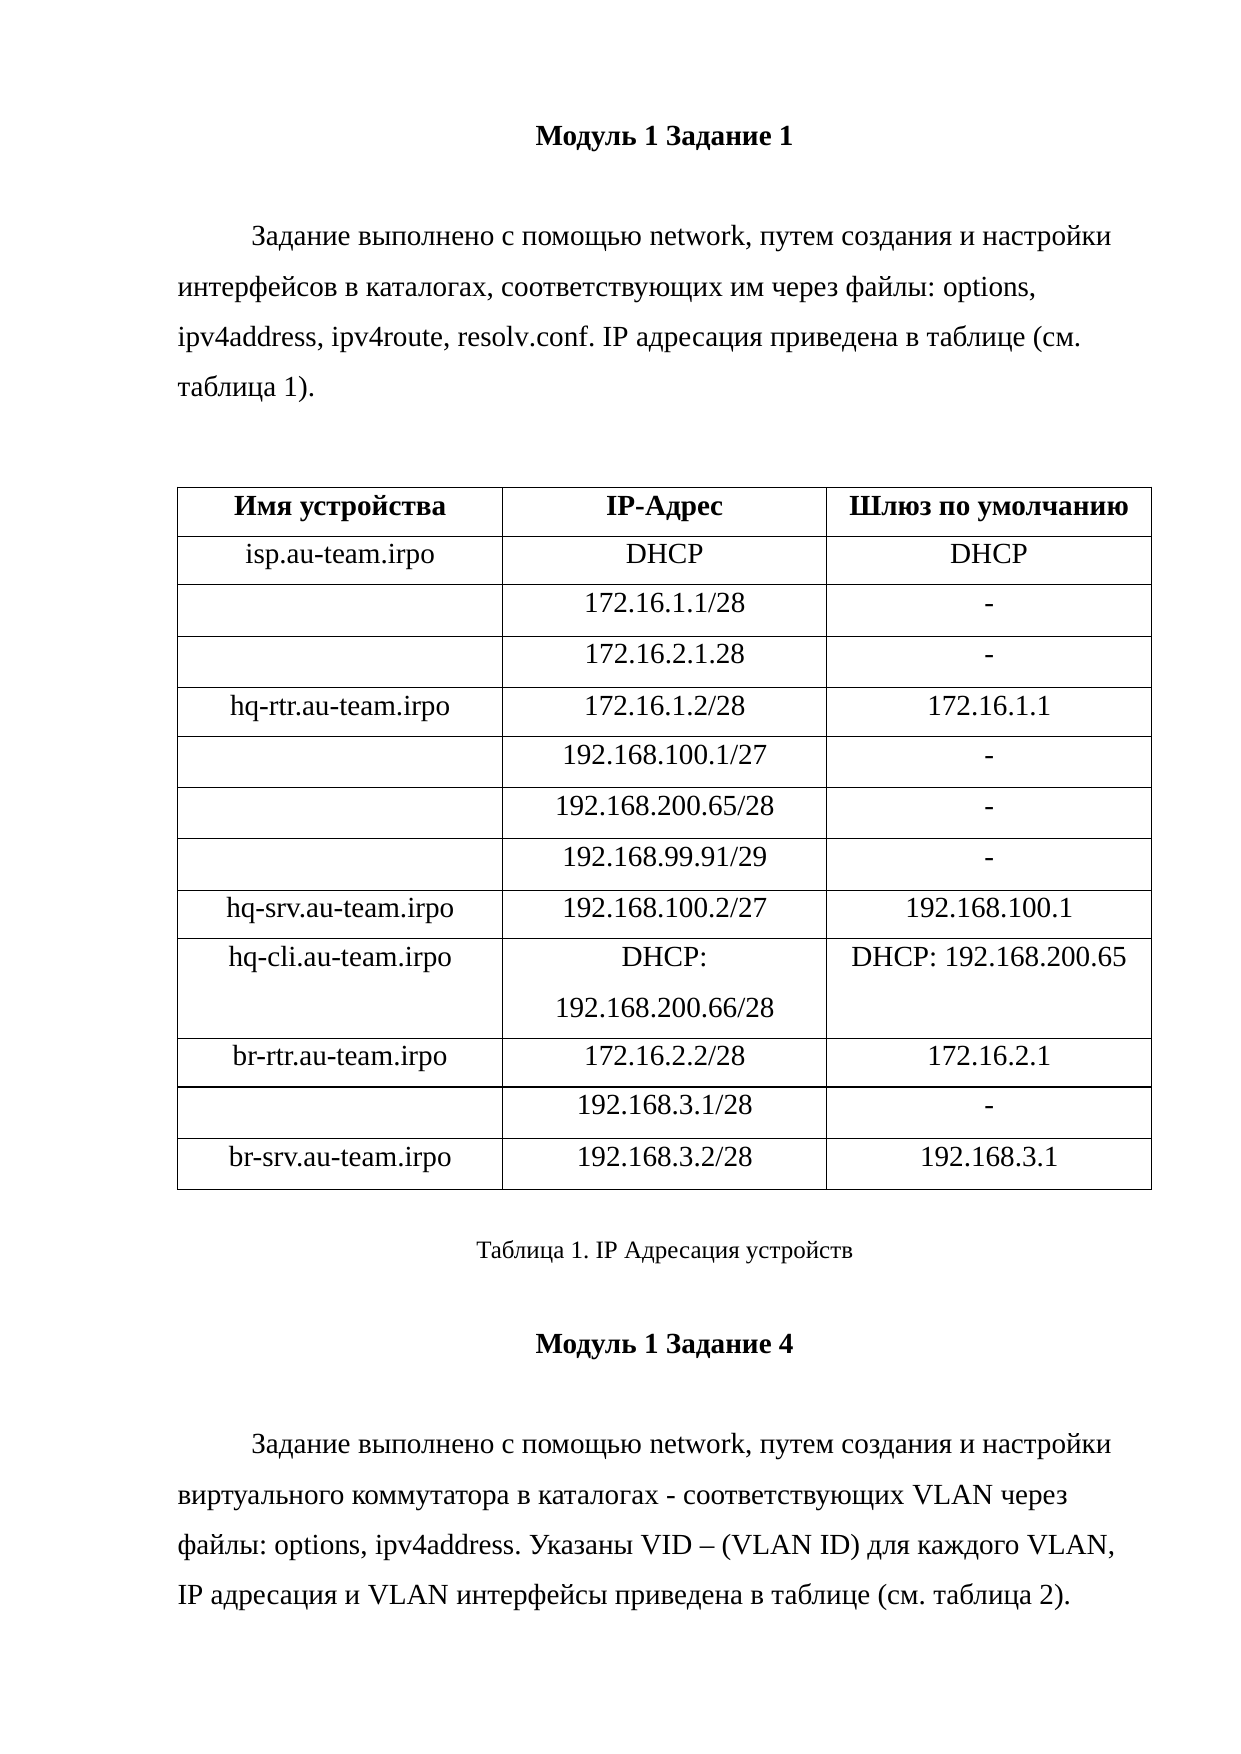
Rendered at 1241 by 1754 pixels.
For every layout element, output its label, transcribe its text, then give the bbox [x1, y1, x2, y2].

table_cell - [827, 1088, 1151, 1138]
table_cell hq-srv.au-team.irpo [178, 891, 502, 938]
table_cell 172.16.2.2/28 [503, 1039, 826, 1086]
table_cell - [827, 585, 1151, 636]
table_cell [178, 1088, 502, 1138]
table_cell 192.168.100.1/27 [503, 737, 826, 787]
table_cell 192.168.200.65/28 [503, 788, 826, 838]
text Таблица 1. IP Адресация устройств [177, 1235, 1152, 1264]
table_cell 192.168.3.1 [827, 1139, 1151, 1189]
table_cell DHCP: 192.168.200.65 [827, 939, 1151, 1037]
table_cell 192.168.3.2/28 [503, 1139, 826, 1189]
table_cell DHCP [827, 537, 1151, 584]
table_cell br-srv.au-team.irpo [178, 1139, 502, 1189]
table_cell DHCP: 192.168.200.66/28 [503, 939, 826, 1037]
table_cell - [827, 839, 1151, 889]
table_header IP-Адрес [503, 488, 826, 536]
table_cell 172.16.2.1.28 [503, 637, 826, 687]
table_cell DHCP [503, 537, 826, 584]
table_cell 192.168.3.1/28 [503, 1088, 826, 1138]
table_cell - [827, 737, 1151, 787]
text Задание выполнено с помощью network, путем создания и настройки интерфейсов в каталогах, соответствующих им через файлы: options, ipv4address, ipv4route, resolv.conf. IP адресация приведена в таблице (см. таблица 1). [177, 218, 1152, 403]
table_cell [178, 737, 502, 787]
table_cell 172.16.1.1 [827, 688, 1151, 736]
text Модуль 1 Задание 1 [177, 118, 1152, 152]
table_cell 172.16.2.1 [827, 1039, 1151, 1086]
table_cell br-rtr.au-team.irpo [178, 1039, 502, 1086]
text Задание выполнено с помощью network, путем создания и настройки виртуального коммутатора в каталогах - соответствующих VLAN через файлы: options, ipv4address. Указаны VID – (VLAN ID) для каждого VLAN, IP адресация и VLAN интерфейсы приведена в таблице (см. таблица 2). [177, 1427, 1152, 1611]
table_cell 172.16.1.2/28 [503, 688, 826, 736]
table_header Шлюз по умолчанию [827, 488, 1151, 536]
table_cell - [827, 637, 1151, 687]
table_cell hq-rtr.au-team.irpo [178, 688, 502, 736]
table_cell - [827, 788, 1151, 838]
table_cell [178, 585, 502, 636]
table_cell [178, 637, 502, 687]
table_cell hq-cli.au-team.irpo [178, 939, 502, 1037]
table_header Имя устройства [178, 488, 502, 536]
table_cell 192.168.100.1 [827, 891, 1151, 938]
table_cell [178, 839, 502, 889]
table_cell 192.168.99.91/29 [503, 839, 826, 889]
table_cell 172.16.1.1/28 [503, 585, 826, 636]
table_cell [178, 788, 502, 838]
text Модуль 1 Задание 4 [177, 1326, 1152, 1360]
table_cell isp.au-team.irpo [178, 537, 502, 584]
table_cell 192.168.100.2/27 [503, 891, 826, 938]
